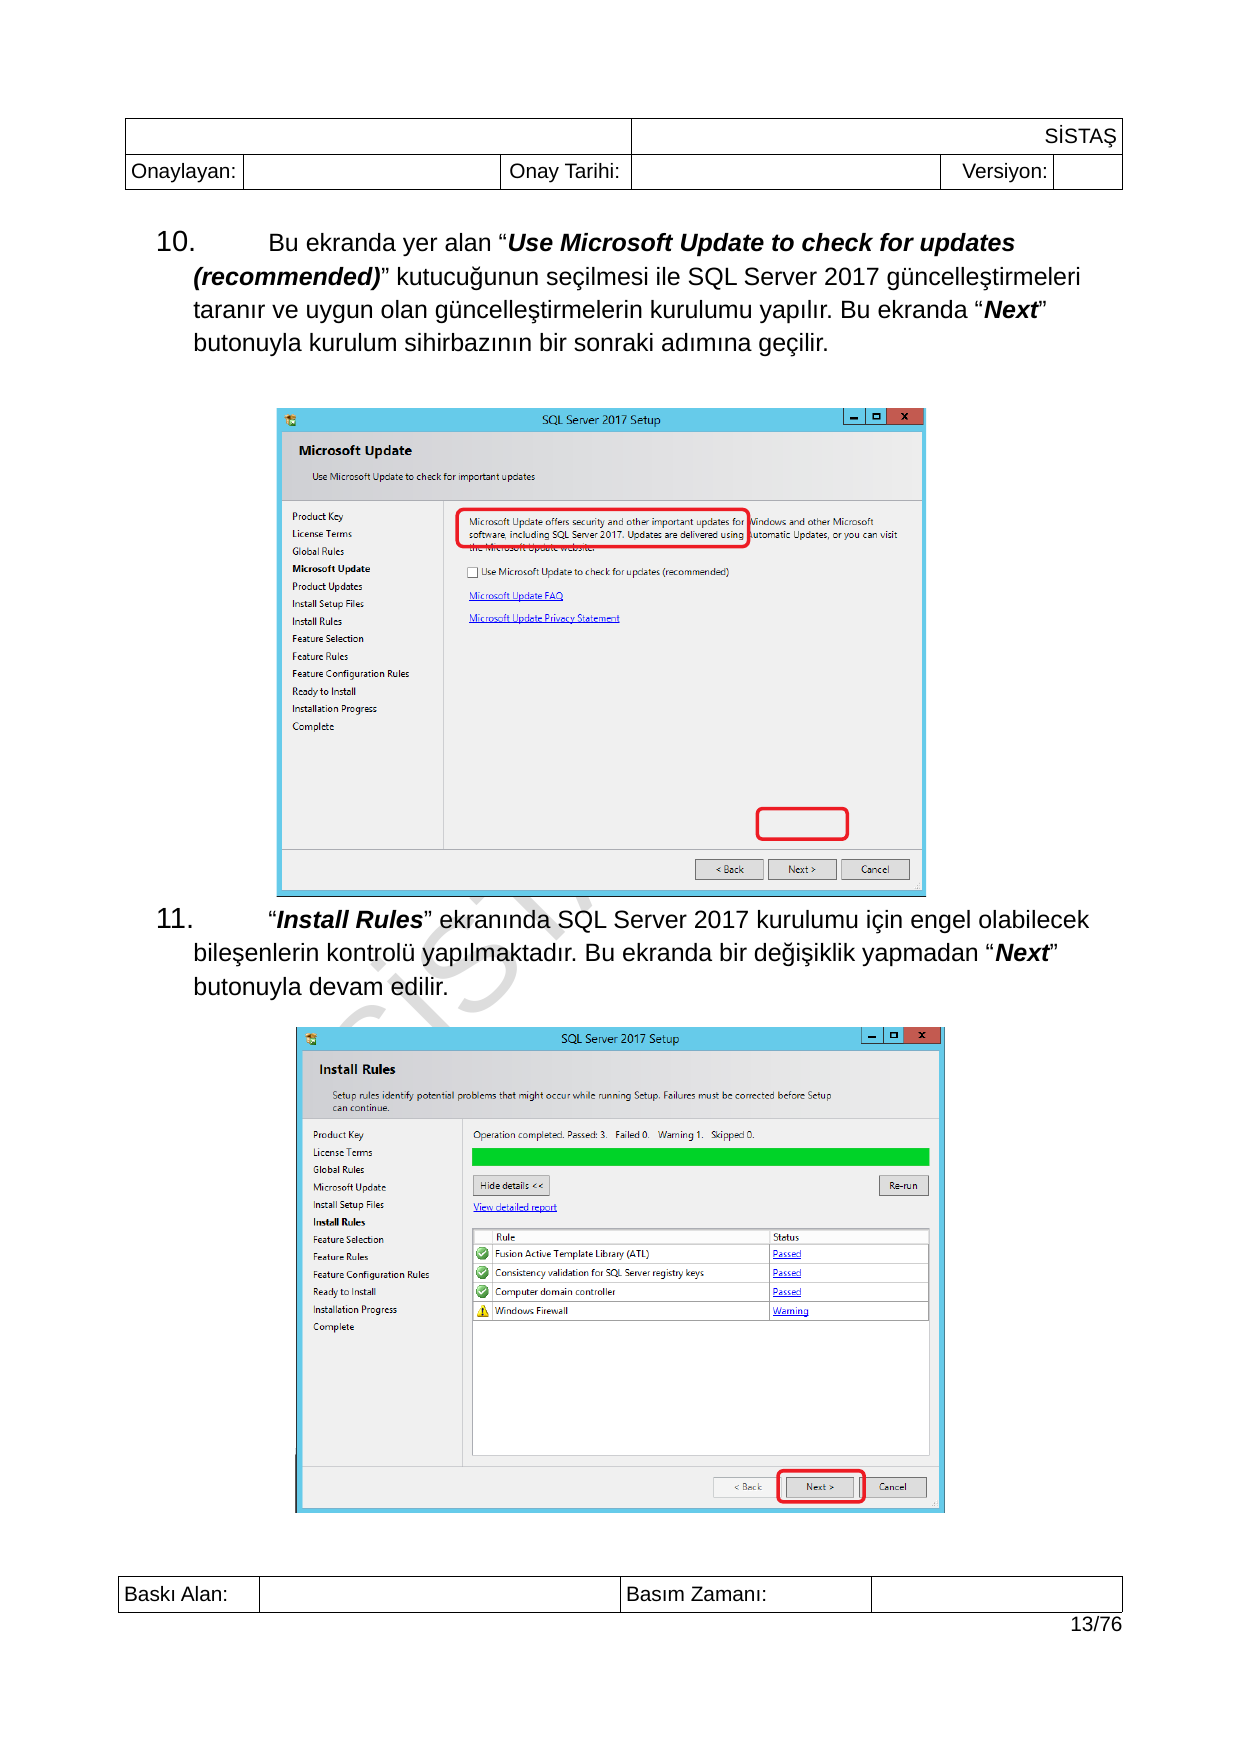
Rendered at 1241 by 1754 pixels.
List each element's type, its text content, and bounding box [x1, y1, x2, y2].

picture [276, 408, 927, 897]
list “Install Rules” ekranında SQL Server 2017 kurulumu için engel olabilecek bileşenlerin kontrolü yapılmaktadır. Bu ekranda bir değişiklik yapmadan “Next” butonuyla devam edilir. [156, 419, 1122, 1000]
picture [295, 1027, 945, 1513]
list Bu ekranda yer alan “Use Microsoft Update to check for updates (recommended)” kutucuğunun seçilmesi ile SQL Server 2017 güncelleştirmeleri taranır ve uygun olan güncelleştirmelerin kurulumu yapılır. Bu ekranda “Next” butonuyla kurulum sihirbazının bir sonraki adımına geçilir. [156, 224, 1122, 357]
